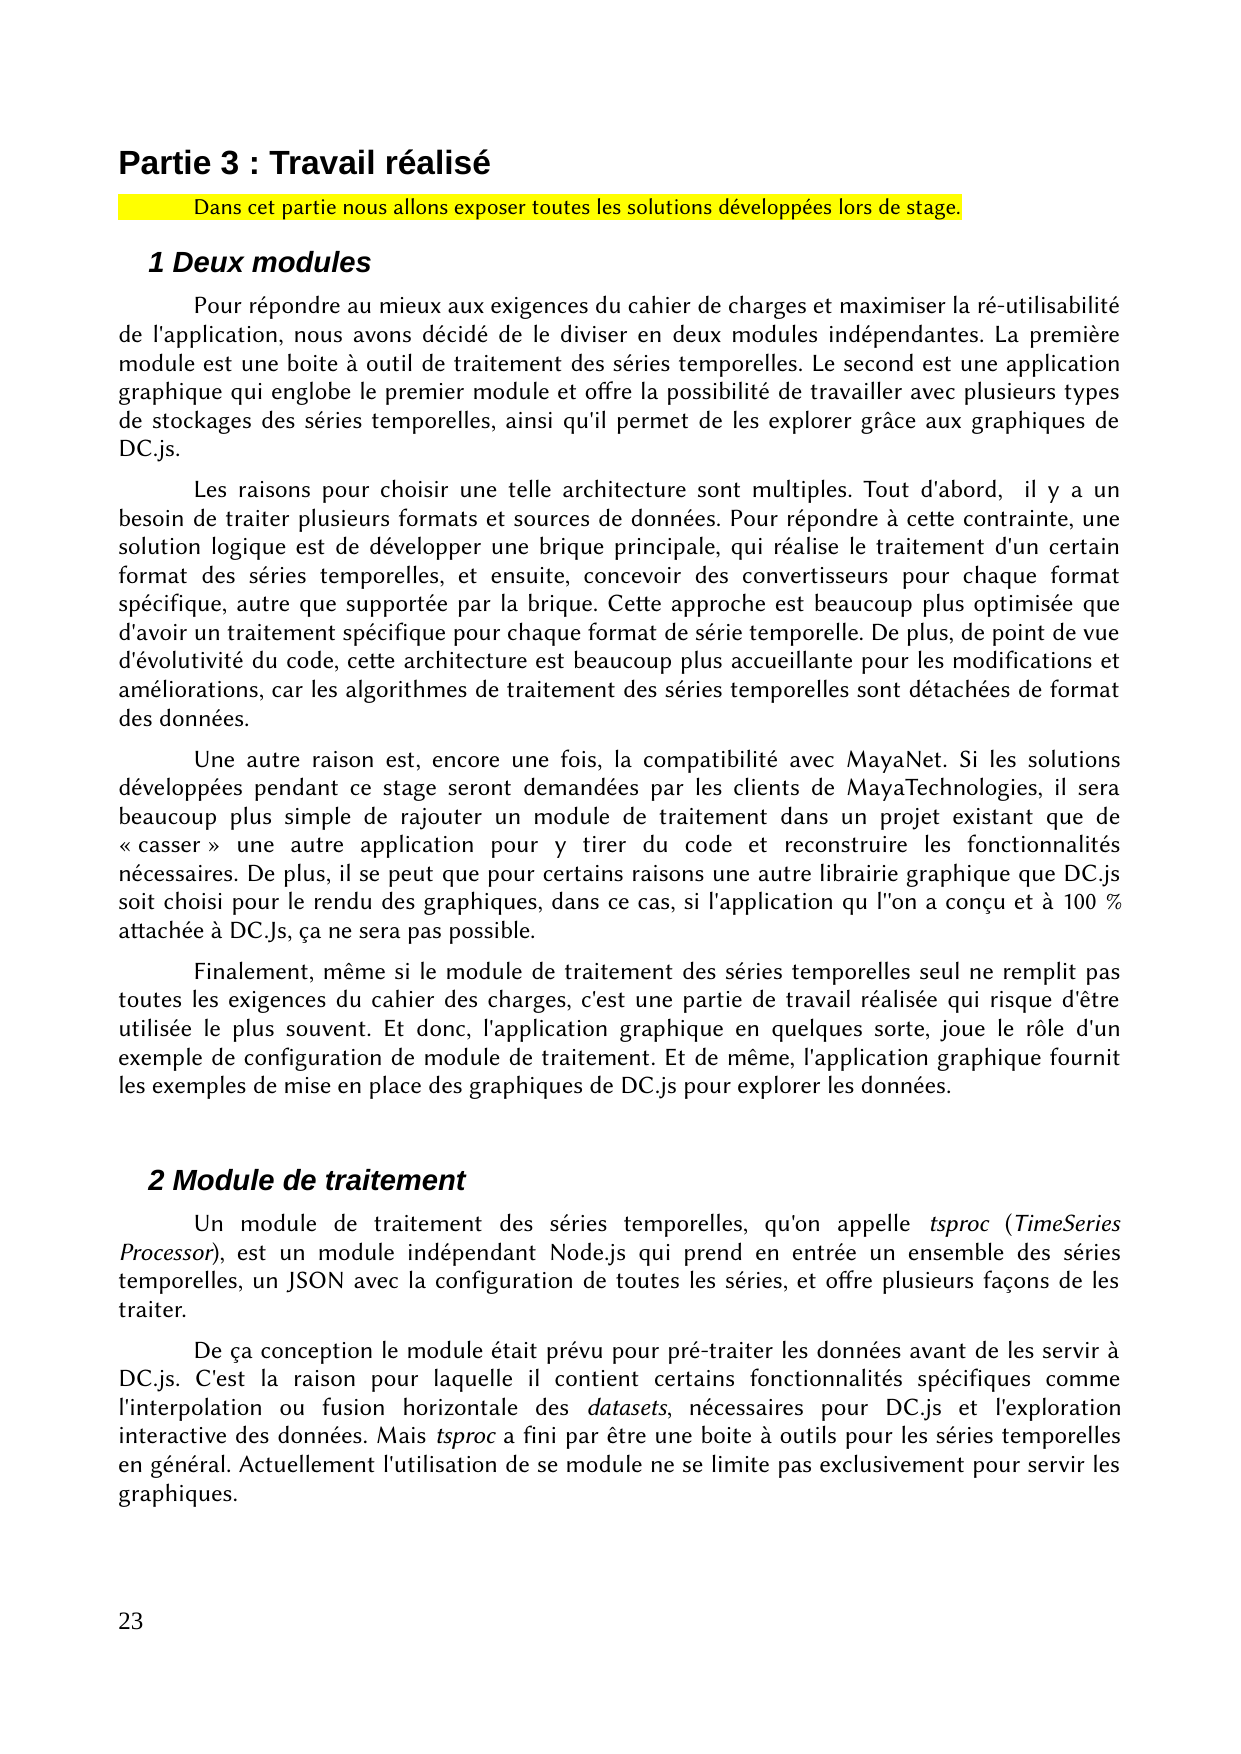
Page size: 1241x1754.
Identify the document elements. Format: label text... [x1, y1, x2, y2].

text Une autre raison est, encore une fois, la compatibilité avec MayaNet. Si les solutions développées pendant ce stage seront demandées par les clients de MayaTechnologies, il sera beaucoup plus simple de rajouter un module de traitement dans un projet existant que de « casser » une autre application pour y tirer du code et reconstruire les fonctionnalités nécessaires. De plus, il se peut que pour certains raisons une autre librairie graphique que DC.js soit choisi pour le rendu des graphiques, dans ce cas, si l'application qu l''on a conçu et à 100 % attachée à DC.Js, ça ne sera pas possible. [118, 744, 1122, 944]
subtitle Partie 3 : Travail réalisé [118, 143, 1122, 182]
text Un module de traitement des séries temporelles, qu'on appelle tsproc (TimeSeries Processor), est un module indépendant Node.js qui prend en entrée un ensemble des séries temporelles, un JSON avec la configuration de toutes les séries, et offre plusieurs façons de les traiter. [118, 1209, 1122, 1323]
text De ça conception le module était prévu pour pré-traiter les données avant de les servir à DC.js. C'est la raison pour laquelle il contient certains fonctionnalités spécifiques comme l'interpolation ou fusion horizontale des datasets, nécessaires pour DC.js et l'exploration interactive des données. Mais tsproc a fini par être une boite à outils pour les séries temporelles en général. Actuellement l'utilisation de se module ne se limite pas exclusivement pour servir les graphiques. [118, 1336, 1122, 1507]
text Pour répondre au mieux aux exigences du cahier de charges et maximiser la ré-utilisabilité de l'application, nous avons décidé de le diviser en deux modules indépendantes. La première module est une boite à outil de traitement des séries temporelles. Le second est une application graphique qui englobe le premier module et offre la possibilité de travailler avec plusieurs types de stockages des séries temporelles, ainsi qu'il permet de les explorer grâce aux graphiques de DC.js. [118, 291, 1122, 463]
subtitle Module de traitement [118, 1163, 1122, 1197]
subtitle Deux modules [118, 245, 1122, 279]
text Les raisons pour choisir une telle architecture sont multiples. Tout d'abord, il y a un besoin de traiter plusieurs formats et sources de données. Pour répondre à cette contrainte, une solution logique est de développer une brique principale, qui réalise le traitement d'un certain format des séries temporelles, et ensuite, concevoir des convertisseurs pour chaque format spécifique, autre que supportée par la brique. Cette approche est beaucoup plus optimisée que d'avoir un traitement spécifique pour chaque format de série temporelle. De plus, de point de vue d'évolutivité du code, cette architecture est beaucoup plus accueillante pour les modifications et améliorations, car les algorithmes de traitement des séries temporelles sont détachées de format des données. [118, 475, 1122, 732]
text Dans cet partie nous allons exposer toutes les solutions développées lors de stage. [118, 194, 1122, 220]
text Finalement, même si le module de traitement des séries temporelles seul ne remplit pas toutes les exigences du cahier des charges, c'est une partie de travail réalisée qui risque d'être utilisée le plus souvent. Et donc, l'application graphique en quelques sorte, joue le rôle d'un exemple de configuration de module de traitement. Et de même, l'application graphique fournit les exemples de mise en place des graphiques de DC.js pour explorer les données. [118, 957, 1122, 1099]
